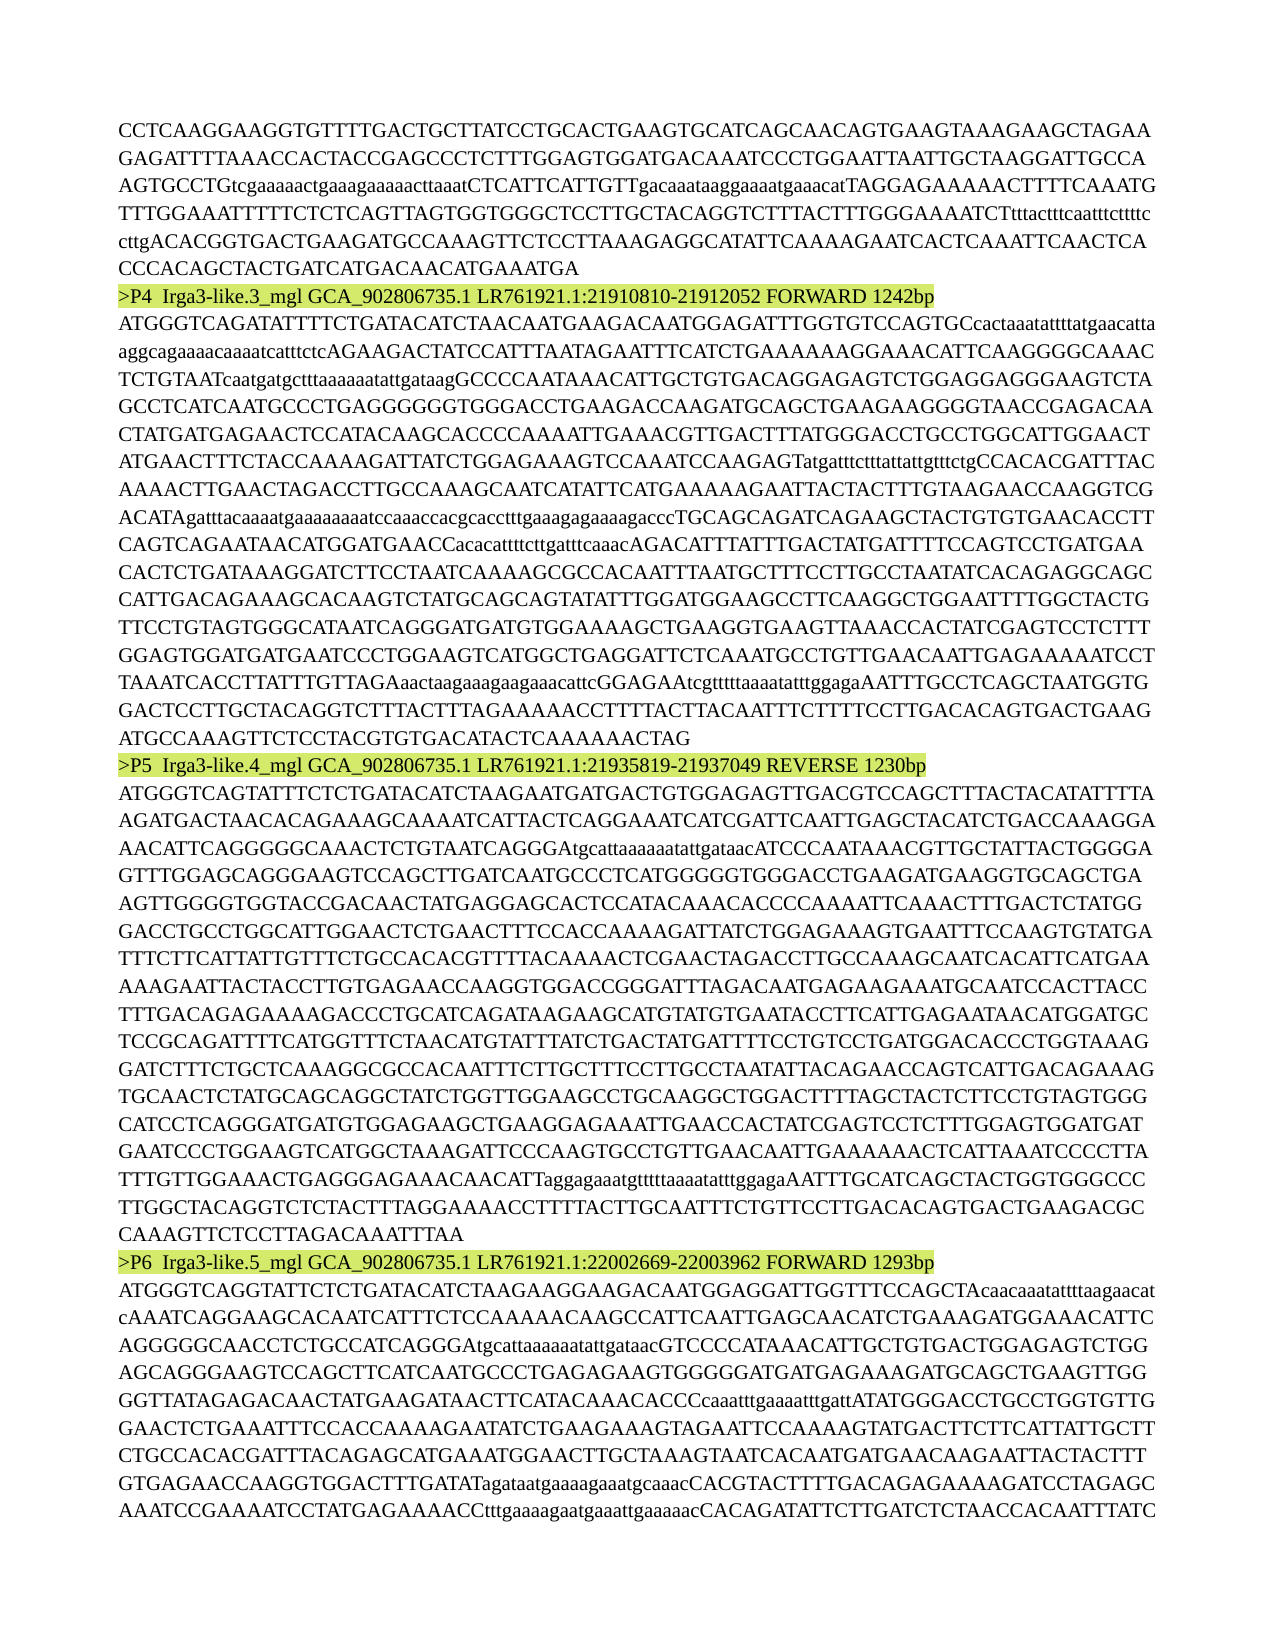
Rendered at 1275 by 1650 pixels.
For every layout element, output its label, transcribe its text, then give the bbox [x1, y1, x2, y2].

text >P4 Irga3-like.3_mgl GCA_902806735.1 LR761921.1:21910810-21912052 FORWARD 1242bp [118, 284, 1157, 308]
text CCTCAAGGAAGGTGTTTTGACTGCTTATCCTGCACTGAAGTGCATCAGCAACAGTGAAGTAAAGAAGCTAGAAGAGATTTTAAACCACTACCGAGCCCTCTTTGGAGTGGATGACAAATCCCTGGAATTAATTGCTAAGGATTGCCAAGTGCCTGtcgaaaaactgaaagaaaaacttaaatCTCATTCATTGTTgacaaataaggaaaatgaaacatTAGGAGAAAAACTTTTCAAATGTTTGGAAATTTTTCTCTCAGTTAGTGGTGGGCTCCTTGCTACAGGTCTTTACTTTGGGAAAATCTtttactttcaatttcttttccttgACACGGTGACTGAAGATGCCAAAGTTCTCCTTAAAGAGGCATATTCAAAAGAATCACTCAAATTCAACTCACCCACAGCTACTGATCATGACAACATGAAATGA [118, 118, 1157, 280]
text ATGGGTCAGGTATTCTCTGATACATCTAAGAAGGAAGACAATGGAGGATTGGTTTCCAGCTAcaacaaatattttaagaacatcAAATCAGGAAGCACAATCATTTCTCCAAAAACAAGCCATTCAATTGAGCAACATCTGAAAGATGGAAACATTCAGGGGGCAACCTCTGCCATCAGGGAtgcattaaaaaatattgataacGTCCCCATAAACATTGCTGTGACTGGAGAGTCTGGAGCAGGGAAGTCCAGCTTCATCAATGCCCTGAGAGAAGTGGGGGATGATGAGAAAGATGCAGCTGAAGTTGGGGTTATAGAGACAACTATGAAGATAACTTCATACAAACACCCcaaatttgaaaatttgattATATGGGACCTGCCTGGTGTTGGAACTCTGAAATTTCCACCAAAAGAATATCTGAAGAAAGTAGAATTCCAAAAGTATGACTTCTTCATTATTGCTTCTGCCACACGATTTACAGAGCATGAAATGGAACTTGCTAAAGTAATCACAATGATGAACAAGAATTACTACTTTGTGAGAACCAAGGTGGACTTTGATATagataatgaaaagaaatgcaaacCACGTACTTTTGACAGAGAAAAGATCCTAGAGCAAATCCGAAAATCCTATGAGAAAACCtttgaaaagaatgaaattgaaaaacCACAGATATTCTTGATCTCTAACCACAATTTATC [118, 1277, 1157, 1522]
text >P5 Irga3-like.4_mgl GCA_902806735.1 LR761921.1:21935819-21937049 REVERSE 1230bp [118, 753, 1157, 777]
text >P6 Irga3-like.5_mgl GCA_902806735.1 LR761921.1:22002669-22003962 FORWARD 1293bp [118, 1250, 1157, 1274]
text ATGGGTCAGTATTTCTCTGATACATCTAAGAATGATGACTGTGGAGAGTTGACGTCCAGCTTTACTACATATTTTAAGATGACTAACACAGAAAGCAAAATCATTACTCAGGAAATCATCGATTCAATTGAGCTACATCTGACCAAAGGAAACATTCAGGGGGCAAACTCTGTAATCAGGGAtgcattaaaaaatattgataacATCCCAATAAACGTTGCTATTACTGGGGAGTTTGGAGCAGGGAAGTCCAGCTTGATCAATGCCCTCATGGGGGTGGGACCTGAAGATGAAGGTGCAGCTGAAGTTGGGGTGGTACCGACAACTATGAGGAGCACTCCATACAAACACCCCAAAATTCAAACTTTGACTCTATGGGACCTGCCTGGCATTGGAACTCTGAACTTTCCACCAAAAGATTATCTGGAGAAAGTGAATTTCCAAGTGTATGATTTCTTCATTATTGTTTCTGCCACACGTTTTACAAAACTCGAACTAGACCTTGCCAAAGCAATCACATTCATGAAAAAGAATTACTACCTTGTGAGAACCAAGGTGGACCGGGATTTAGACAATGAGAAGAAATGCAATCCACTTACCTTTGACAGAGAAAAGACCCTGCATCAGATAAGAAGCATGTATGTGAATACCTTCATTGAGAATAACATGGATGCTCCGCAGATTTTCATGGTTTCTAACATGTATTTATCTGACTATGATTTTCCTGTCCTGATGGACACCCTGGTAAAGGATCTTTCTGCTCAAAGGCGCCACAATTTCTTGCTTTCCTTGCCTAATATTACAGAACCAGTCATTGACAGAAAGTGCAACTCTATGCAGCAGGCTATCTGGTTGGAAGCCTGCAAGGCTGGACTTTTAGCTACTCTTCCTGTAGTGGGCATCCTCAGGGATGATGTGGAGAAGCTGAAGGAGAAATTGAACCACTATCGAGTCCTCTTTGGAGTGGATGATGAATCCCTGGAAGTCATGGCTAAAGATTCCCAAGTGCCTGTTGAACAATTGAAAAAACTCATTAAATCCCCTTATTTGTTGGAAACTGAGGGAGAAACAACATTaggagaaatgtttttaaaatatttggagaAATTTGCATCAGCTACTGGTGGGCCCTTGGCTACAGGTCTCTACTTTAGGAAAACCTTTTACTTGCAATTTCTGTTCCTTGACACAGTGACTGAAGACGCCAAAGTTCTCCTTAGACAAATTTAA [118, 781, 1157, 1246]
text ATGGGTCAGATATTTTCTGATACATCTAACAATGAAGACAATGGAGATTTGGTGTCCAGTGCcactaaatattttatgaacattaaggcagaaaacaaaatcatttctcAGAAGACTATCCATTTAATAGAATTTCATCTGAAAAAAGGAAACATTCAAGGGGCAAACTCTGTAATcaatgatgctttaaaaaatattgataagGCCCCAATAAACATTGCTGTGACAGGAGAGTCTGGAGGAGGGAAGTCTAGCCTCATCAATGCCCTGAGGGGGGTGGGACCTGAAGACCAAGATGCAGCTGAAGAAGGGGTAACCGAGACAACTATGATGAGAACTCCATACAAGCACCCCAAAATTGAAACGTTGACTTTATGGGACCTGCCTGGCATTGGAACTATGAACTTTCTACCAAAAGATTATCTGGAGAAAGTCCAAATCCAAGAGTatgatttctttattattgtttctgCCACACGATTTACAAAACTTGAACTAGACCTTGCCAAAGCAATCATATTCATGAAAAAGAATTACTACTTTGTAAGAACCAAGGTCGACATAgatttacaaaatgaaaaaaaatccaaaccacgcacctttgaaagagaaaagacccTGCAGCAGATCAGAAGCTACTGTGTGAACACCTTCAGTCAGAATAACATGGATGAACCacacattttcttgatttcaaacAGACATTTATTTGACTATGATTTTCCAGTCCTGATGAACACTCTGATAAAGGATCTTCCTAATCAAAAGCGCCACAATTTAATGCTTTCCTTGCCTAATATCACAGAGGCAGCCATTGACAGAAAGCACAAGTCTATGCAGCAGTATATTTGGATGGAAGCCTTCAAGGCTGGAATTTTGGCTACTGTTCCTGTAGTGGGCATAATCAGGGATGATGTGGAAAAGCTGAAGGTGAAGTTAAACCACTATCGAGTCCTCTTTGGAGTGGATGATGAATCCCTGGAAGTCATGGCTGAGGATTCTCAAATGCCTGTTGAACAATTGAGAAAAATCCTTAAATCACCTTATTTGTTAGAaactaagaaagaagaaacattcGGAGAAtcgtttttaaaatatttggagaAATTTGCCTCAGCTAATGGTGGACTCCTTGCTACAGGTCTTTACTTTAGAAAAACCTTTTACTTACAATTTCTTTTCCTTGACACAGTGACTGAAGATGCCAAAGTTCTCCTACGTGTGACATACTCAAAAAACTAG [118, 311, 1157, 749]
